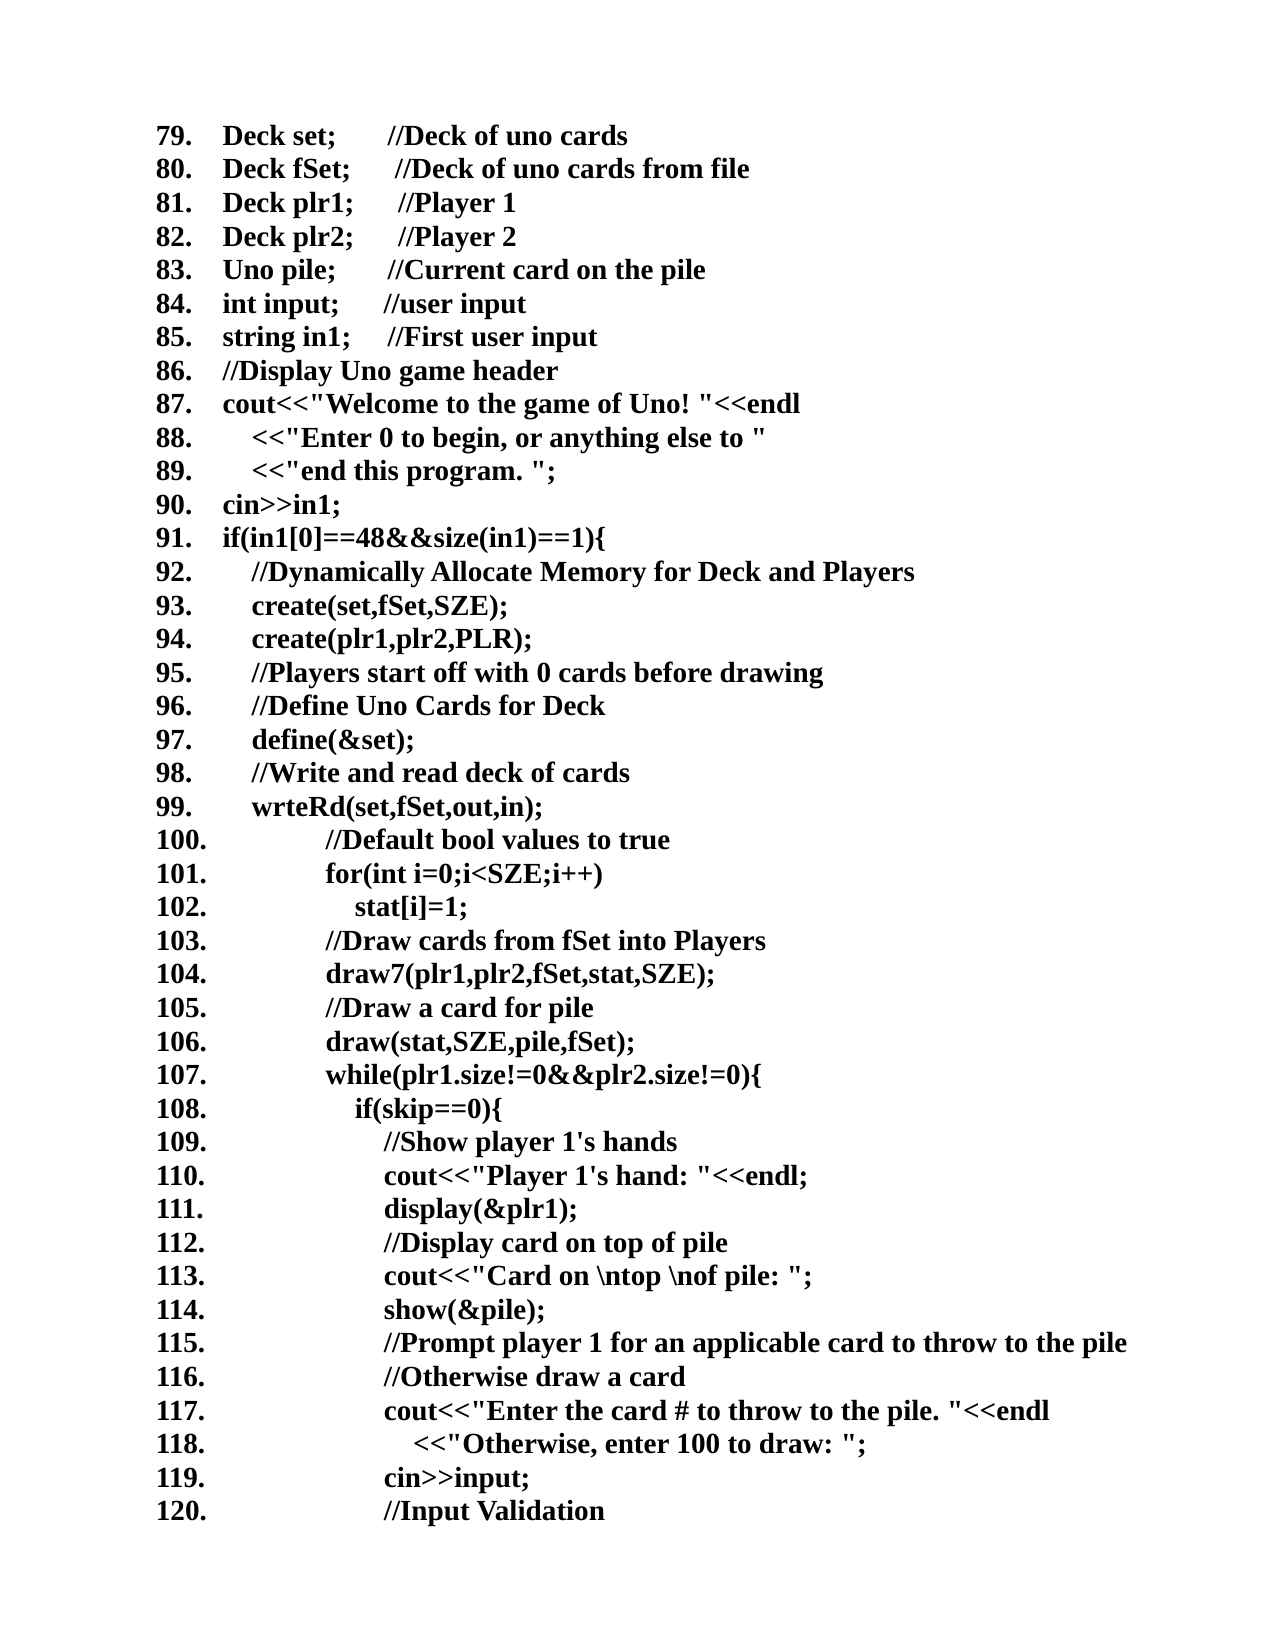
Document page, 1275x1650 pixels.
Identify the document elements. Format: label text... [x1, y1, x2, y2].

list //Show player 1's hands [156, 1124, 1157, 1158]
list //Draw a card for pile [156, 990, 1157, 1024]
list Deck fSet; //Deck of uno cards from file [156, 152, 1157, 185]
list <<"Enter 0 to begin, or anything else to " [156, 420, 1157, 453]
list cin>>in1; [156, 487, 1157, 521]
list show(&pile); [156, 1292, 1157, 1326]
list cin>>input; [156, 1460, 1157, 1493]
list if(skip==0){ [156, 1091, 1157, 1124]
list define(&set); [156, 722, 1157, 755]
list cout<<"Player 1's hand: "<<endl; [156, 1158, 1157, 1191]
list //Default bool values to true [156, 822, 1157, 856]
list Deck set; //Deck of uno cards [156, 118, 1157, 152]
list for(int i=0;i<SZE;i++) [156, 856, 1157, 889]
list //Display card on top of pile [156, 1225, 1157, 1258]
list //Dynamically Allocate Memory for Deck and Players [156, 554, 1157, 588]
list //Define Uno Cards for Deck [156, 688, 1157, 722]
list Deck plr1; //Player 1 [156, 185, 1157, 219]
list cout<<"Enter the card # to throw to the pile. "<<endl [156, 1393, 1157, 1426]
list cout<<"Welcome to the game of Uno! "<<endl [156, 386, 1157, 420]
list <<"end this program. "; [156, 453, 1157, 487]
list <<"Otherwise, enter 100 to draw: "; [156, 1426, 1157, 1460]
list wrteRd(set,fSet,out,in); [156, 789, 1157, 822]
list //Otherwise draw a card [156, 1359, 1157, 1393]
list //Display Uno game header [156, 353, 1157, 386]
list display(&plr1); [156, 1191, 1157, 1225]
list //Prompt player 1 for an applicable card to throw to the pile [156, 1326, 1157, 1359]
list create(set,fSet,SZE); [156, 588, 1157, 621]
list while(plr1.size!=0&&plr2.size!=0){ [156, 1057, 1157, 1091]
list Uno pile; //Current card on the pile [156, 252, 1157, 286]
list //Draw cards from fSet into Players [156, 923, 1157, 957]
list //Input Validation [156, 1493, 1157, 1527]
list Deck plr2; //Player 2 [156, 219, 1157, 252]
list string in1; //First user input [156, 319, 1157, 353]
list int input; //user input [156, 286, 1157, 319]
list draw(stat,SZE,pile,fSet); [156, 1024, 1157, 1057]
list if(in1[0]==48&&size(in1)==1){ [156, 521, 1157, 554]
list draw7(plr1,plr2,fSet,stat,SZE); [156, 957, 1157, 990]
list create(plr1,plr2,PLR); [156, 621, 1157, 655]
list //Write and read deck of cards [156, 755, 1157, 789]
list stat[i]=1; [156, 889, 1157, 923]
list cout<<"Card on \ntop \nof pile: "; [156, 1258, 1157, 1292]
list //Players start off with 0 cards before drawing [156, 655, 1157, 688]
